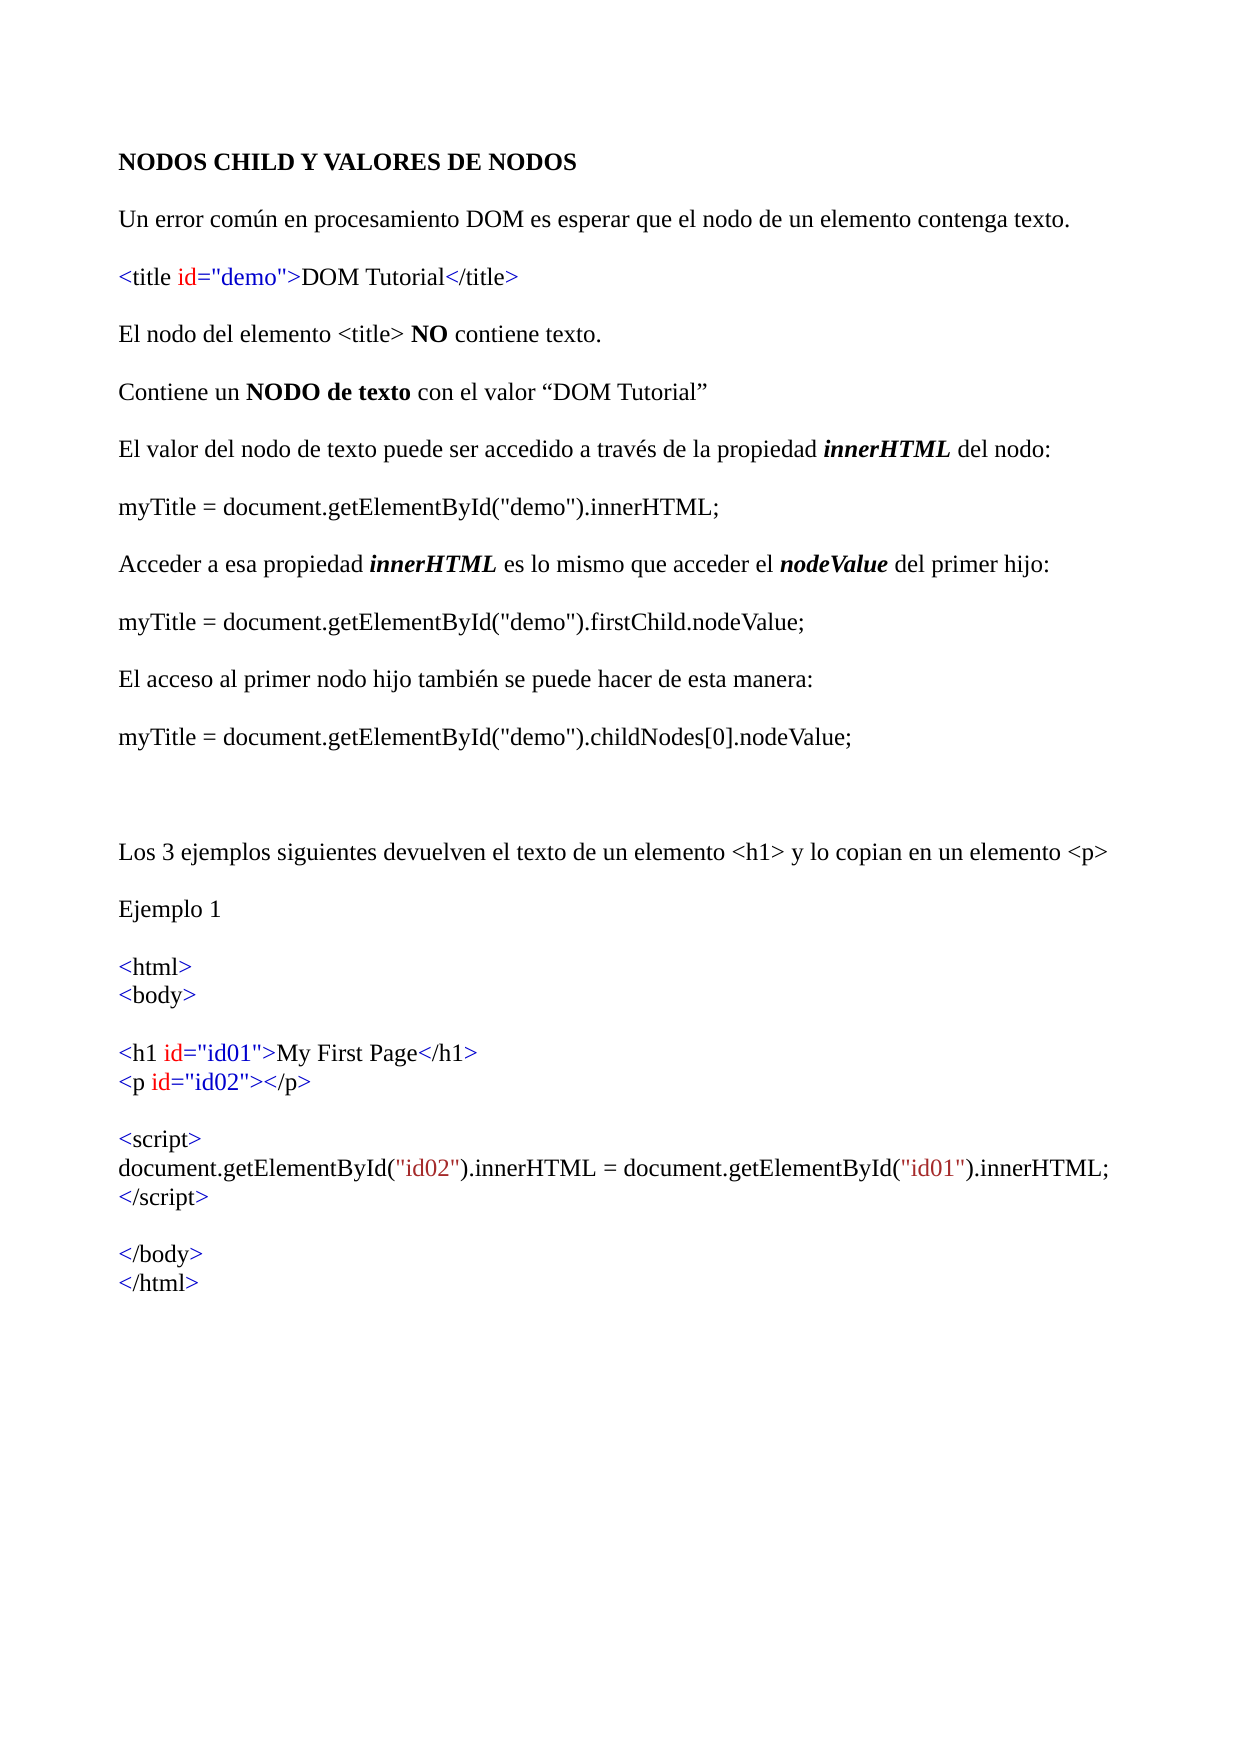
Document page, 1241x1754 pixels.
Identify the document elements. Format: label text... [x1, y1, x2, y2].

text El nodo del elemento <title> NO contiene texto. [118, 319, 1122, 348]
text Ejemplo 1 [118, 894, 1122, 923]
text <html> <body> <h1 id="id01">My First Page</h1> <p id="id02"></p> <script> document.getElementById("id02").innerHTML = document.getElementById("id01").innerHTML; </script> </body> </html> [118, 952, 1122, 1297]
text NODOS CHILD Y VALORES DE NODOS [118, 147, 1122, 176]
text Contiene un NODO de texto con el valor “DOM Tutorial” [118, 377, 1122, 406]
text myTitle = document.getElementById("demo").firstChild.nodeValue; [118, 607, 1122, 636]
text Acceder a esa propiedad innerHTML es lo mismo que acceder el nodeValue del primer hijo: [118, 549, 1122, 578]
text Los 3 ejemplos siguientes devuelven el texto de un elemento <h1> y lo copian en un elemento <p> [118, 837, 1122, 866]
text El acceso al primer nodo hijo también se puede hacer de esta manera: [118, 664, 1122, 693]
text myTitle = document.getElementById("demo").innerHTML; [118, 492, 1122, 521]
text El valor del nodo de texto puede ser accedido a través de la propiedad innerHTML del nodo: [118, 434, 1122, 463]
text <title id="demo">DOM Tutorial</title> [118, 262, 1122, 291]
text Un error común en procesamiento DOM es esperar que el nodo de un elemento contenga texto. [118, 204, 1122, 233]
text myTitle = document.getElementById("demo").childNodes[0].nodeValue; [118, 722, 1122, 751]
